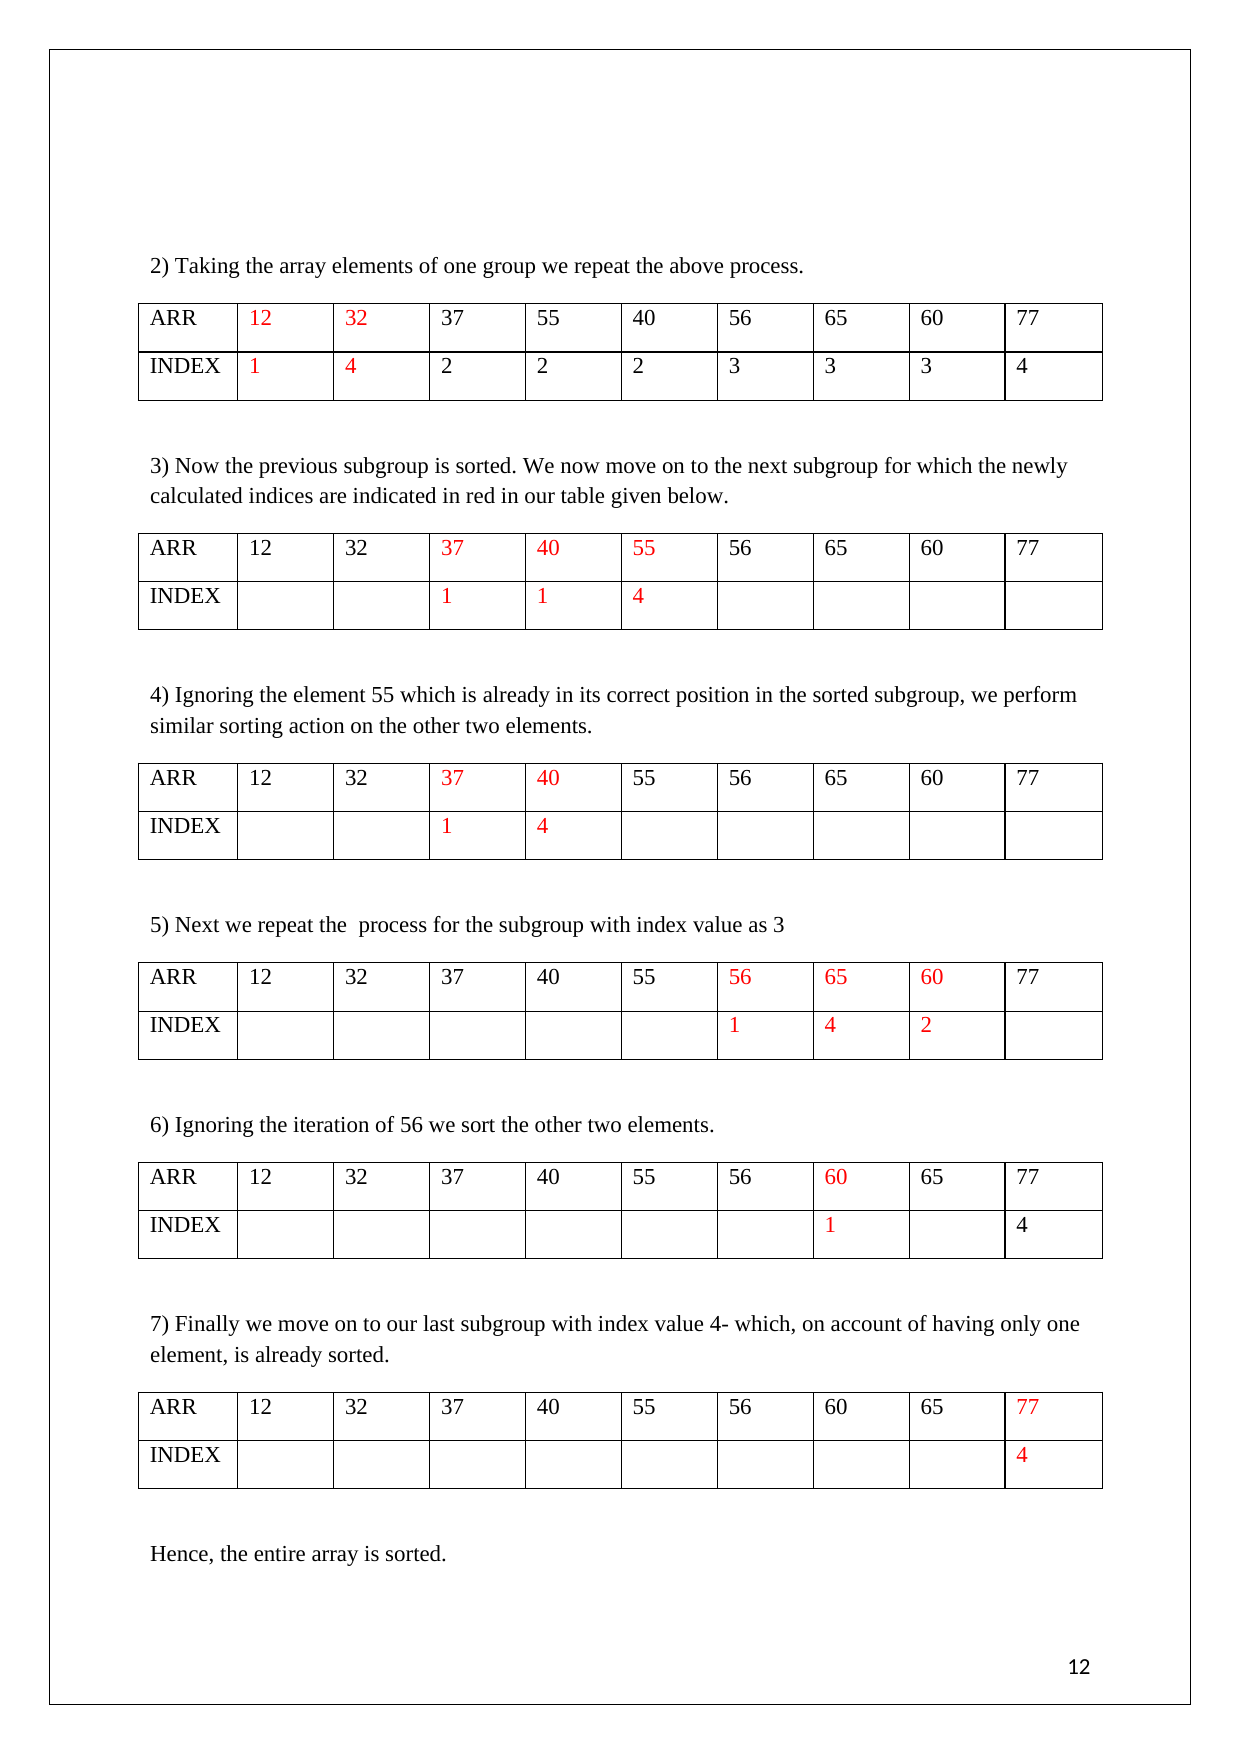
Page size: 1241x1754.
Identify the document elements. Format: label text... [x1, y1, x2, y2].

table_cell INDEX [139, 1441, 237, 1488]
table_cell 2 [430, 353, 525, 399]
table_cell [238, 582, 333, 629]
table_cell [334, 582, 429, 629]
table_cell [334, 1441, 429, 1488]
table_header 60 [814, 1163, 909, 1210]
table_header 37 [430, 1393, 525, 1440]
table_cell 4 [334, 353, 429, 399]
table_header 77 [1006, 1393, 1102, 1440]
table_header 40 [526, 1163, 621, 1210]
table_header 77 [1006, 963, 1102, 1011]
table_cell [334, 1211, 429, 1258]
table_cell 2 [526, 353, 621, 399]
table_header 40 [526, 1393, 621, 1440]
table_cell [238, 1211, 333, 1258]
table_header 32 [334, 304, 429, 351]
text 5) Next we repeat the process for the subgroup with index value as 3 [150, 911, 1090, 938]
table_cell [814, 582, 909, 629]
table_cell [430, 1441, 525, 1488]
table_cell [1006, 582, 1102, 629]
table_header 65 [910, 1163, 1004, 1210]
table_cell INDEX [139, 353, 237, 399]
table_header 55 [622, 534, 717, 581]
table_header 37 [430, 963, 525, 1011]
table_header 37 [430, 764, 525, 811]
table_cell [718, 582, 813, 629]
table_header 12 [238, 963, 333, 1011]
table_header 56 [718, 1393, 813, 1440]
table_cell [718, 1211, 813, 1258]
table_header 55 [622, 764, 717, 811]
table_header 56 [718, 534, 813, 581]
table_header 55 [622, 1163, 717, 1210]
table_cell [622, 1211, 717, 1258]
table_cell [910, 812, 1004, 859]
table_cell [814, 1441, 909, 1488]
table_header 40 [526, 534, 621, 581]
table_cell 4 [622, 582, 717, 629]
table_cell 2 [622, 353, 717, 399]
table_cell [430, 1211, 525, 1258]
table_header 32 [334, 764, 429, 811]
table_header ARR [139, 1393, 237, 1440]
table_header 55 [622, 1393, 717, 1440]
table_header 37 [430, 304, 525, 351]
table_cell [526, 1441, 621, 1488]
table_cell INDEX [139, 1012, 237, 1059]
text Hence, the entire array is sorted. [150, 1540, 1090, 1567]
table_cell INDEX [139, 582, 237, 629]
table_cell [910, 1211, 1004, 1258]
table_header 12 [238, 1163, 333, 1210]
table_header 77 [1006, 764, 1102, 811]
table_cell [238, 812, 333, 859]
table_header 65 [814, 304, 909, 351]
table_header 60 [910, 534, 1004, 581]
table_header 56 [718, 764, 813, 811]
table_cell 1 [718, 1012, 813, 1059]
table_header 12 [238, 304, 333, 351]
text 6) Ignoring the iteration of 56 we sort the other two elements. [150, 1111, 1090, 1137]
table_cell [1006, 812, 1102, 859]
table_cell [334, 812, 429, 859]
table_cell 4 [1006, 1211, 1102, 1258]
table_header 12 [238, 1393, 333, 1440]
table_cell [238, 1441, 333, 1488]
table_cell [718, 812, 813, 859]
table_header 32 [334, 963, 429, 1011]
table_header 65 [814, 764, 909, 811]
table_cell [526, 1012, 621, 1059]
table_cell 1 [814, 1211, 909, 1258]
table_cell 1 [430, 582, 525, 629]
table_cell [718, 1441, 813, 1488]
table_header 55 [622, 963, 717, 1011]
table_cell 4 [526, 812, 621, 859]
table_header 77 [1006, 304, 1102, 351]
table_header 37 [430, 534, 525, 581]
table_cell 1 [430, 812, 525, 859]
table_header ARR [139, 764, 237, 811]
table_header 40 [622, 304, 717, 351]
table_header 60 [910, 963, 1004, 1011]
table_header 32 [334, 1163, 429, 1210]
text 3) Now the previous subgroup is sorted. We now move on to the next subgroup for which the newly calculated indices are indicated in red in our table given below. [150, 452, 1090, 508]
table_header 40 [526, 963, 621, 1011]
table_cell 3 [814, 353, 909, 399]
table_header 77 [1006, 534, 1102, 581]
table_cell 3 [718, 353, 813, 399]
table_cell 4 [1006, 1441, 1102, 1488]
table_header ARR [139, 963, 237, 1011]
table_header 60 [910, 304, 1004, 351]
table_header 56 [718, 304, 813, 351]
table_header 40 [526, 764, 621, 811]
table_header 12 [238, 534, 333, 581]
table_header 77 [1006, 1163, 1102, 1210]
table_header 32 [334, 534, 429, 581]
table_cell 1 [238, 353, 333, 399]
table_header 65 [814, 534, 909, 581]
table_header 56 [718, 963, 813, 1011]
table_header 37 [430, 1163, 525, 1210]
text 2) Taking the array elements of one group we repeat the above process. [150, 252, 1090, 278]
text 4) Ignoring the element 55 which is already in its correct position in the sorted subgroup, we perform similar sorting action on the other two elements. [150, 681, 1090, 738]
table_cell [334, 1012, 429, 1059]
table_cell 4 [1006, 353, 1102, 399]
table_header ARR [139, 304, 237, 351]
table_header 65 [910, 1393, 1004, 1440]
table_header 55 [526, 304, 621, 351]
table_header 32 [334, 1393, 429, 1440]
table_cell [526, 1211, 621, 1258]
table_header 60 [910, 764, 1004, 811]
table_cell [1006, 1012, 1102, 1059]
text 7) Finally we move on to our last subgroup with index value 4- which, on account of having only one element, is already sorted. [150, 1310, 1090, 1367]
table_header ARR [139, 1163, 237, 1210]
table_cell [430, 1012, 525, 1059]
table_cell [910, 582, 1004, 629]
table_cell 1 [526, 582, 621, 629]
table_header 65 [814, 963, 909, 1011]
table_header 12 [238, 764, 333, 811]
table_header ARR [139, 534, 237, 581]
table_cell [238, 1012, 333, 1059]
table_cell [622, 1441, 717, 1488]
table_cell 4 [814, 1012, 909, 1059]
table_cell 3 [910, 353, 1004, 399]
table_cell [814, 812, 909, 859]
table_header 56 [718, 1163, 813, 1210]
table_cell INDEX [139, 1211, 237, 1258]
table_cell [910, 1441, 1004, 1488]
table_cell [622, 1012, 717, 1059]
table_header 60 [814, 1393, 909, 1440]
table_cell 2 [910, 1012, 1004, 1059]
table_cell [622, 812, 717, 859]
table_cell INDEX [139, 812, 237, 859]
